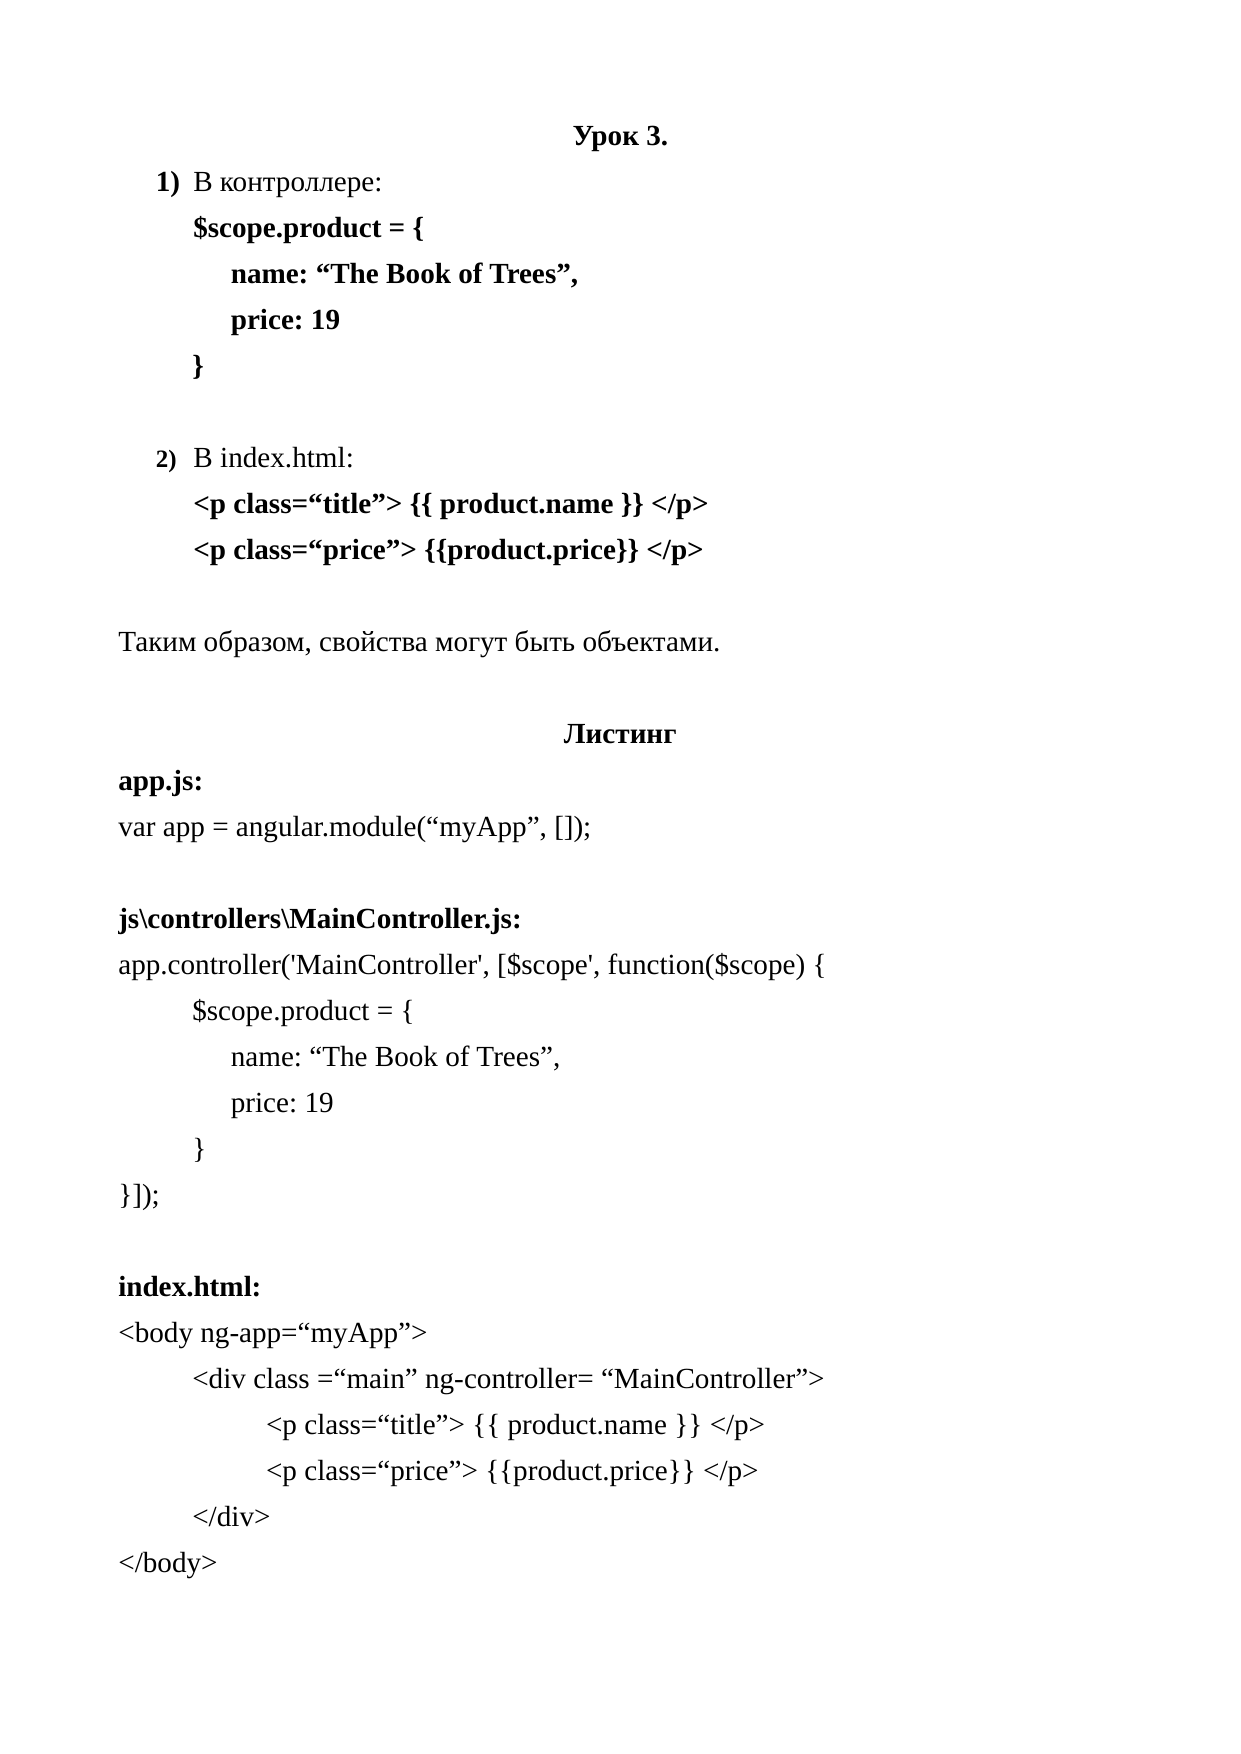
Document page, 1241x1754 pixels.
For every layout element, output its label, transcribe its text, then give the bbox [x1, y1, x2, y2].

text <div class =“main” ng-controller= “MainController”> [118, 1361, 1122, 1395]
text <p class=“title”> {{ product.name }} </p> [118, 1407, 1122, 1441]
list name: “The Book of Trees”, [193, 1039, 1122, 1072]
text } [118, 348, 1122, 382]
list <p class=“title”> {{ product.name }} </p> [156, 486, 1122, 520]
text app.controller('MainController', [$scope', function($scope) { [118, 947, 1122, 980]
text var app = angular.module(“myApp”, []); [118, 809, 1122, 842]
text js\controllers\MainController.js: [118, 901, 1122, 934]
text <p class=“price”> {{product.price}} </p> [118, 1453, 1122, 1487]
list <p class=“price”> {{product.price}} </p> [156, 532, 1122, 566]
text index.html: [118, 1269, 1122, 1303]
list name: “The Book of Trees”, [193, 256, 1122, 290]
list price: 19 [193, 1085, 1122, 1118]
list $scope.product = { [156, 210, 1122, 244]
text </div> [118, 1499, 1122, 1533]
list В index.html: [156, 440, 1122, 474]
text Таким образом, свойства могут быть объектами. [118, 624, 1122, 658]
text <body ng-app=“myApp”> [118, 1315, 1122, 1349]
text app.js: [118, 763, 1122, 796]
text }]); [118, 1177, 1122, 1211]
text Листинг [118, 717, 1122, 750]
text $scope.product = { [118, 993, 1122, 1026]
text } [118, 1131, 1122, 1164]
text Урок 3. [118, 118, 1122, 152]
list price: 19 [193, 302, 1122, 336]
list В контроллере: [156, 164, 1122, 198]
text </body> [118, 1545, 1122, 1579]
